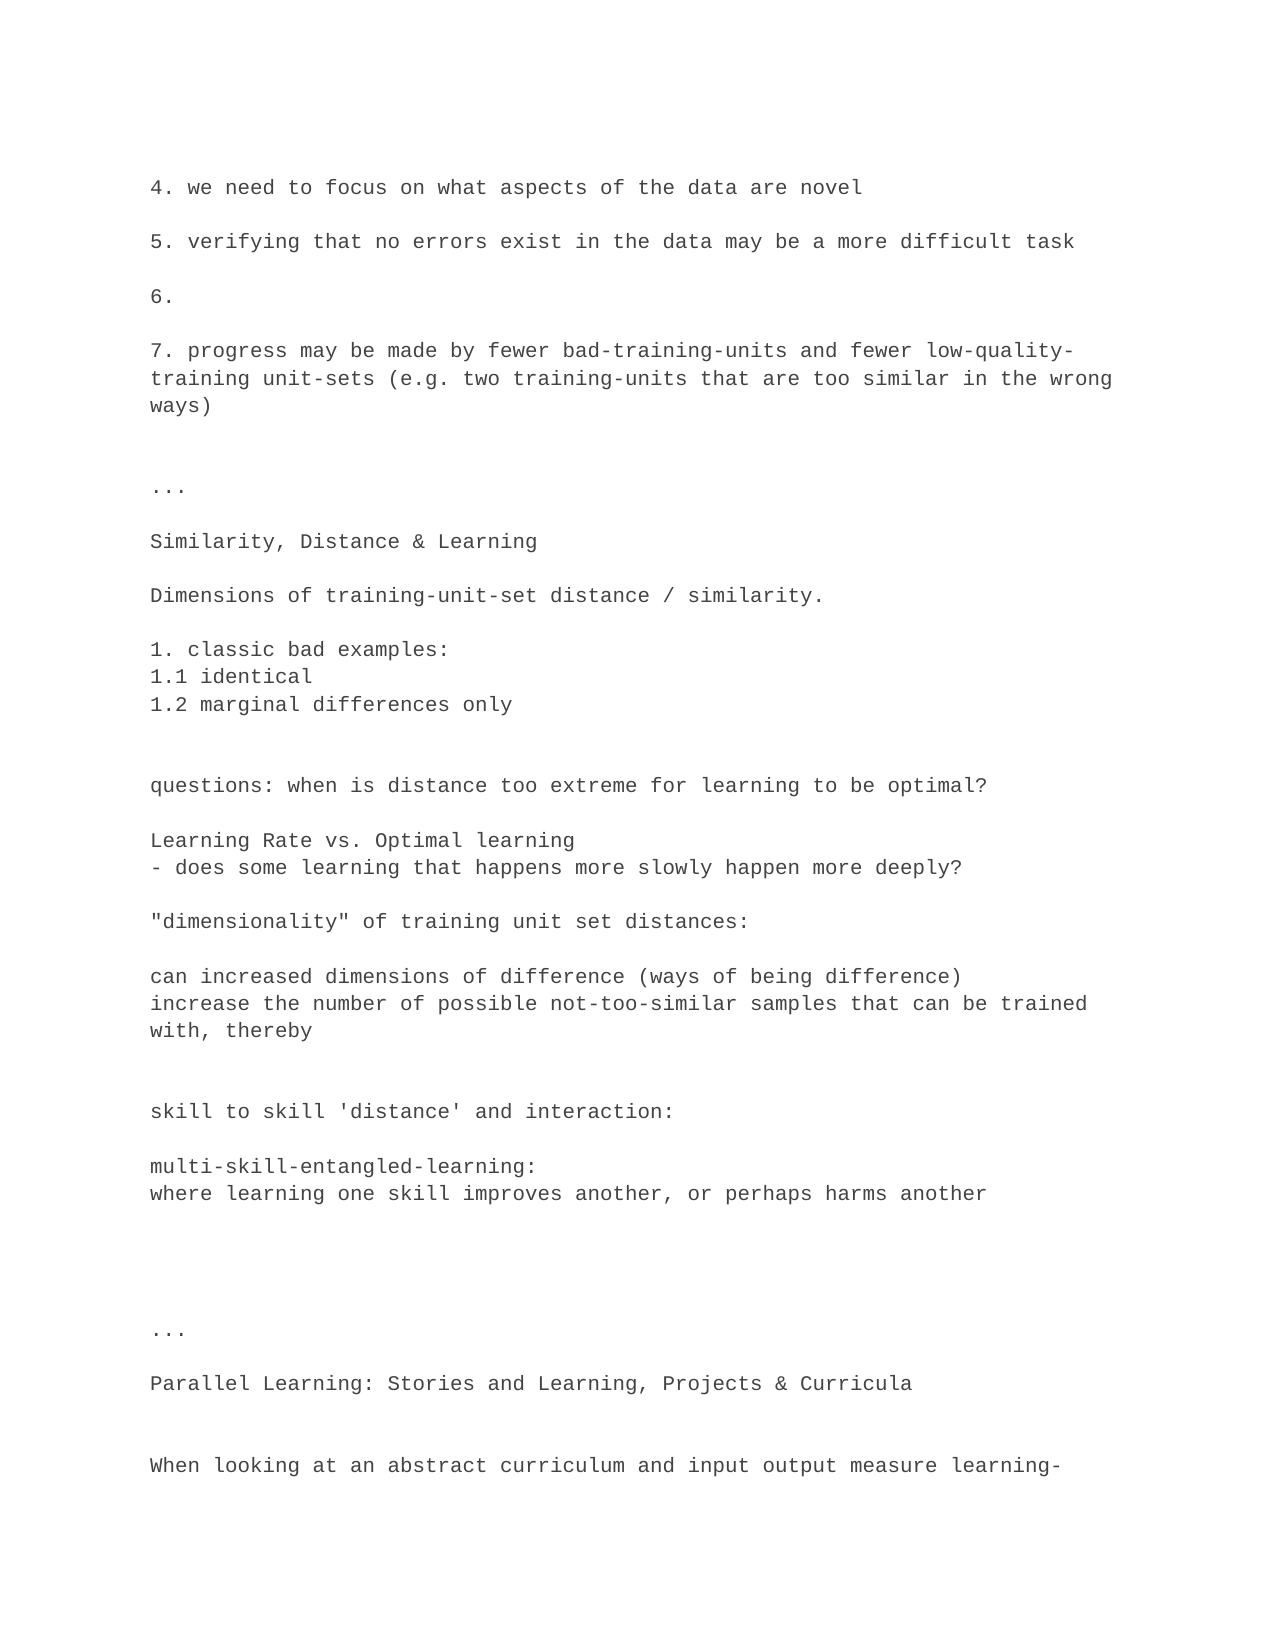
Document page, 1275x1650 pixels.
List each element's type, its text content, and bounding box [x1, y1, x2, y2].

text 1. classic bad examples: [150, 639, 1125, 663]
text ... [150, 1319, 1125, 1343]
text 4. we need to focus on what aspects of the data are novel [150, 177, 1125, 201]
text 7. progress may be made by fewer bad-training-units and fewer low-quality-training unit-sets (e.g. two training-units that are too similar in the wrong ways) [150, 340, 1125, 418]
text skill to skill 'distance' and interaction: [150, 1102, 1125, 1125]
text 1.1 identical [150, 667, 1125, 690]
text multi-skill-entangled-learning: [150, 1156, 1125, 1179]
text Dimensions of training-unit-set distance / similarity. [150, 585, 1125, 609]
text 5. verifying that no errors exist in the data may be a more difficult task [150, 232, 1125, 255]
text "dimensionality" of training unit set distances: [150, 911, 1125, 935]
text - does some learning that happens more slowly happen more deeply? [150, 857, 1125, 881]
text 1.2 marginal differences only [150, 694, 1125, 717]
text Similarity, Distance & Learning [150, 531, 1125, 554]
text increase the number of possible not-too-similar samples that can be trained with, thereby [150, 993, 1125, 1044]
text Parallel Learning: Stories and Learning, Projects & Curricula [150, 1373, 1125, 1397]
text ... [150, 476, 1125, 500]
text 6. [150, 286, 1125, 309]
text Learning Rate vs. Optimal learning [150, 830, 1125, 853]
text where learning one skill improves another, or perhaps harms another [150, 1183, 1125, 1207]
text questions: when is distance too extreme for learning to be optimal? [150, 775, 1125, 799]
text can increased dimensions of difference (ways of being difference) [150, 966, 1125, 989]
text When looking at an abstract curriculum and input output measure learning- [150, 1455, 1125, 1479]
